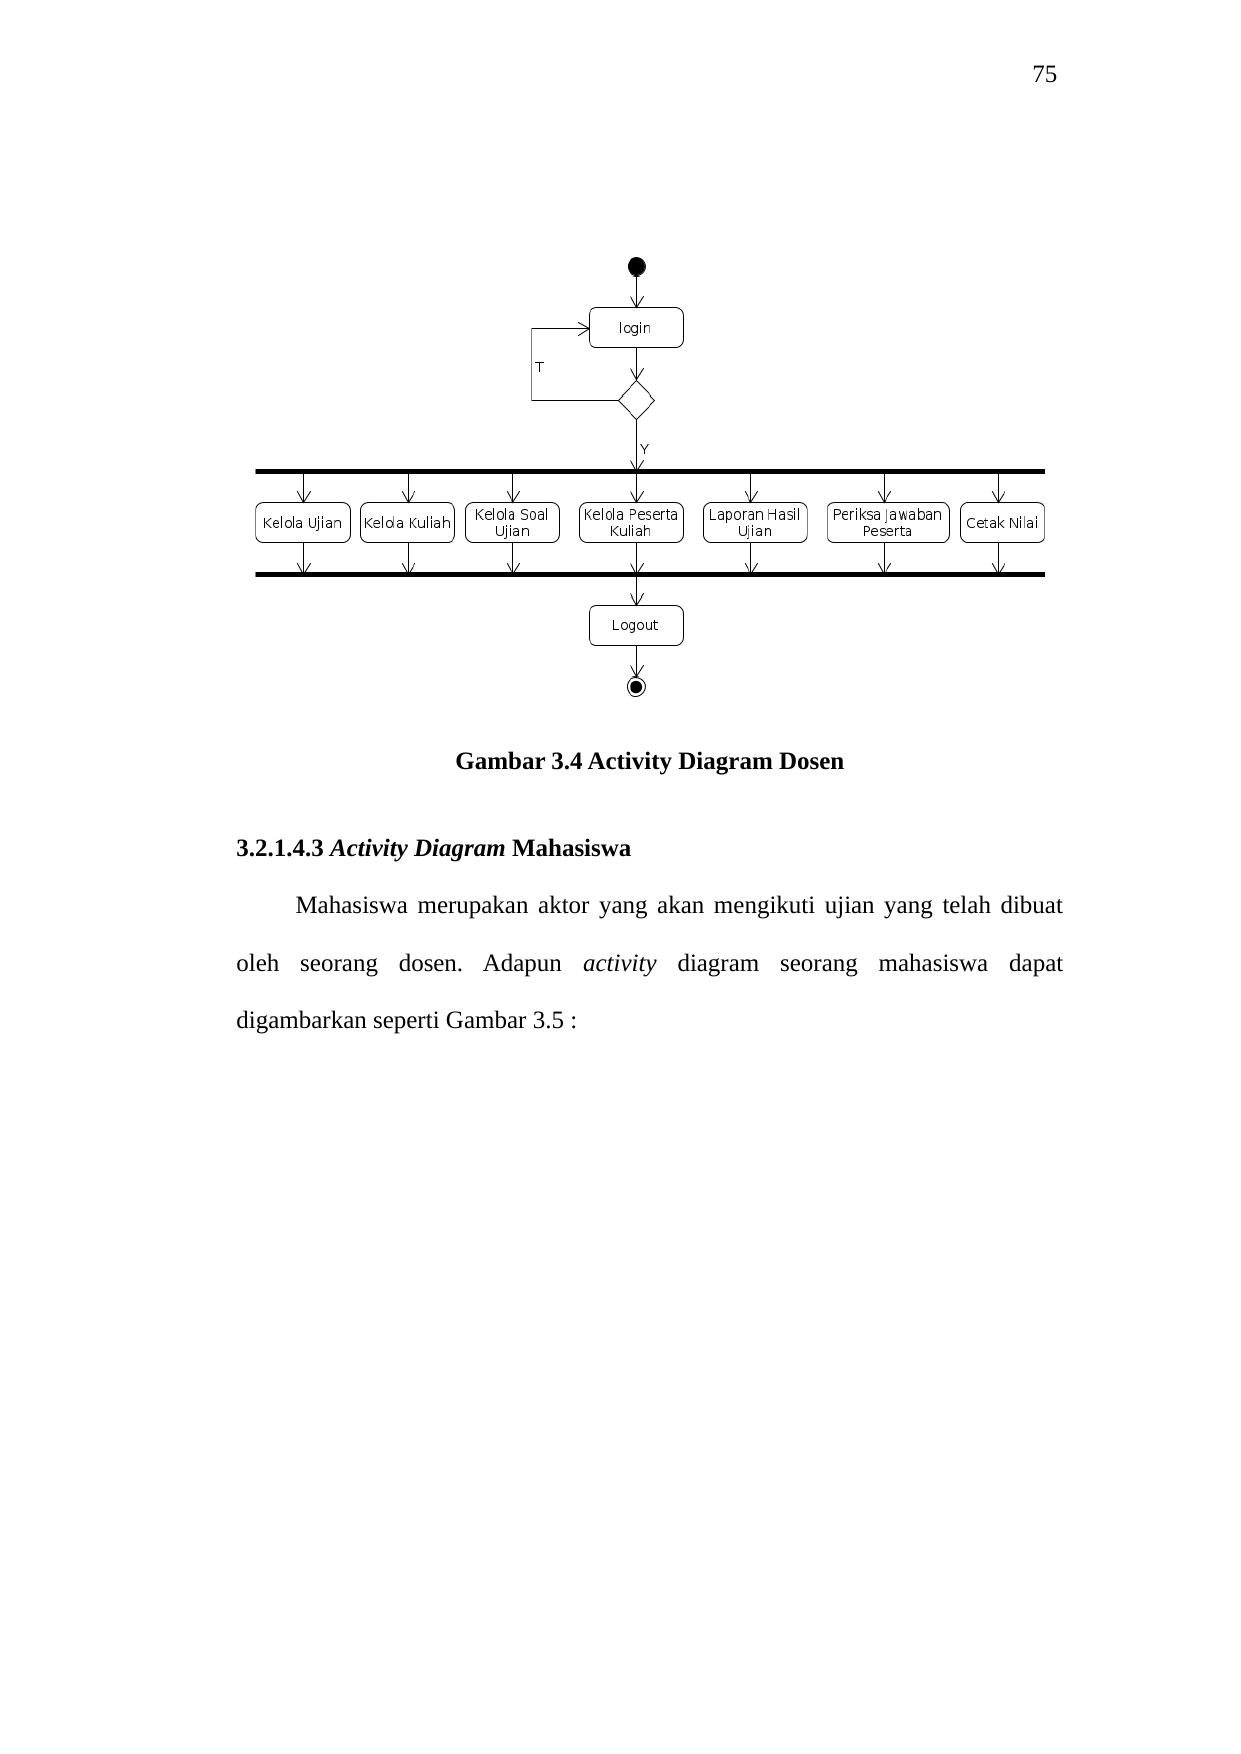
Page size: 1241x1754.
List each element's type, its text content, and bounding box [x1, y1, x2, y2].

picture [236, 236, 1064, 718]
text Mahasiswa merupakan aktor yang akan mengikuti ujian yang telah dibuat oleh seorang dosen. Adapun activity diagram seorang mahasiswa dapat digambarkan seperti Gambar 3.5 : [236, 890, 1063, 1034]
subtitle 3.2.1.4.3 Activity Diagram Mahasiswa [236, 833, 1063, 861]
text Gambar 3.4 Activity Diagram Dosen [236, 718, 1063, 775]
